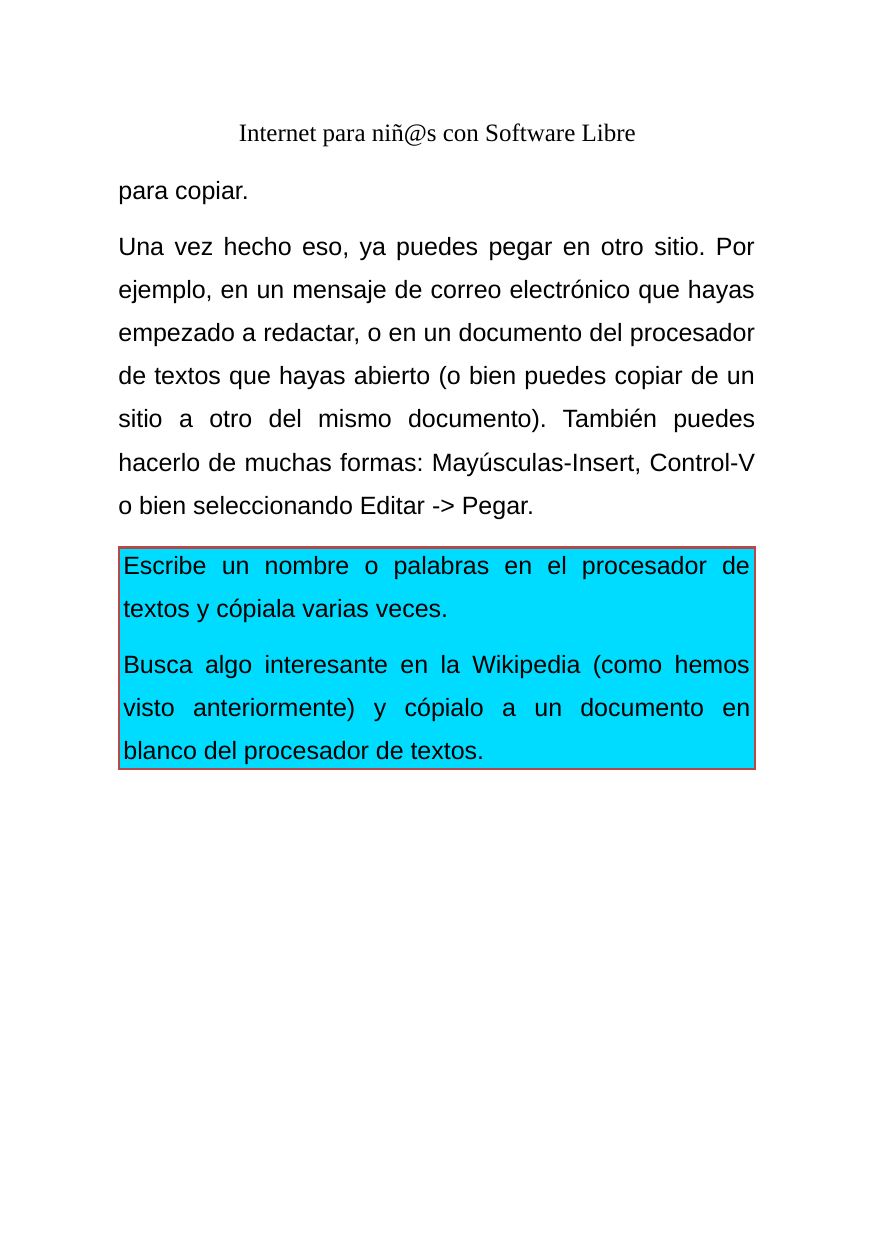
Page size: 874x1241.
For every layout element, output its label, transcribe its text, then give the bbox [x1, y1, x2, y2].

text Una vez hecho eso, ya puedes pegar en otro sitio. Por ejemplo, en un mensaje de correo electrónico que hayas empezado a redactar, o en un documento del procesador de textos que hayas abierto (o bien puedes copiar de un sitio a otro del mismo documento). También puedes hacerlo de muchas formas: Mayúsculas-Insert, Control-V o bien seleccionando Editar -> Pegar. [118, 232, 756, 519]
text Busca algo interesante en la Wikipedia (como hemos visto anteriormente) y cópialo a un documento en blanco del procesador de textos. [120, 645, 754, 768]
text Escribe un nombre o palabras en el procesador de textos y cópiala varias veces. [120, 549, 754, 623]
text para copiar. [118, 176, 756, 205]
